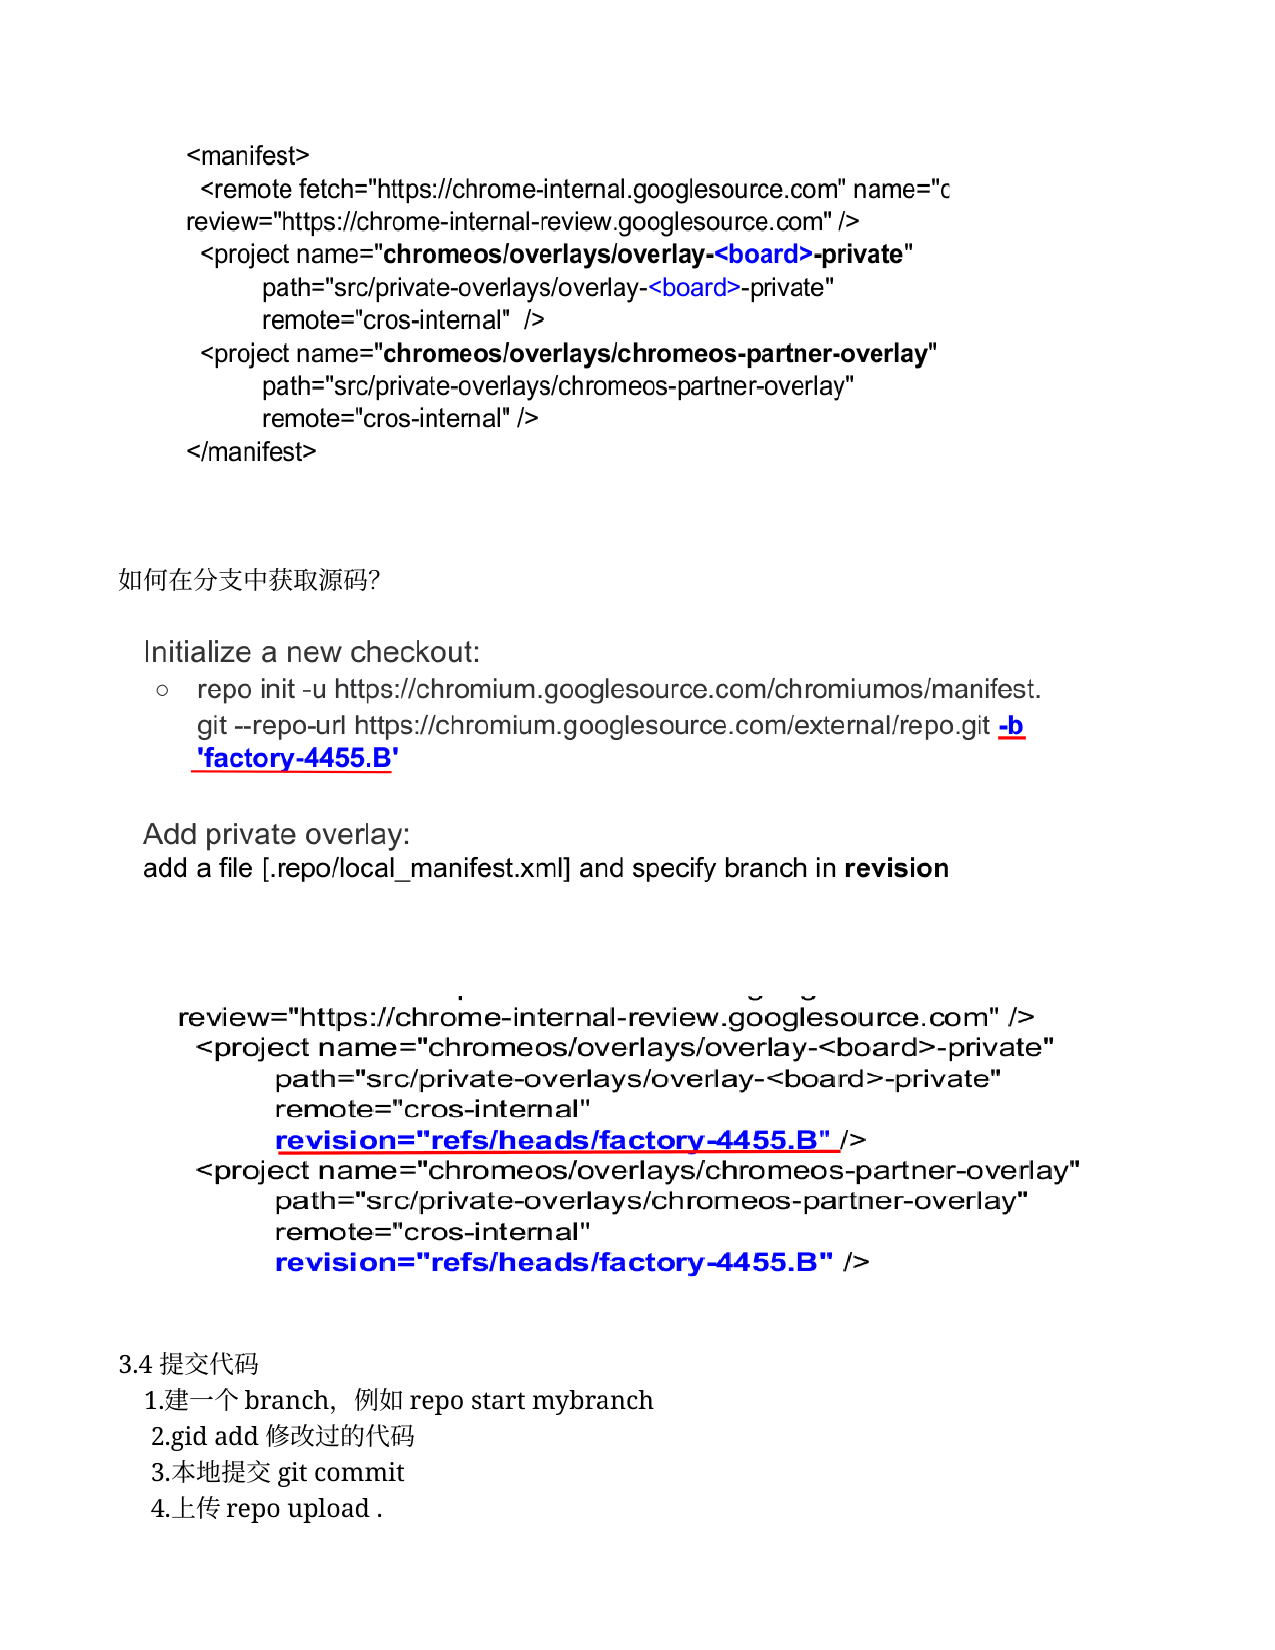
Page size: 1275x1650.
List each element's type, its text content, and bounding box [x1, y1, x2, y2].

text 1.建一个branch，例如repo start mybranch [118, 1381, 1157, 1417]
picture [172, 142, 950, 479]
text 3.本地提交 git commit [118, 1453, 1157, 1489]
text 4.上传repo upload . [118, 1489, 1157, 1525]
text 如何在分支中获取源码？ [118, 561, 1157, 597]
picture [172, 996, 1103, 1277]
text 3.4 提交代码 [118, 1345, 1157, 1381]
text 2.gid add 修改过的代码 [118, 1417, 1157, 1453]
picture [129, 636, 1048, 894]
